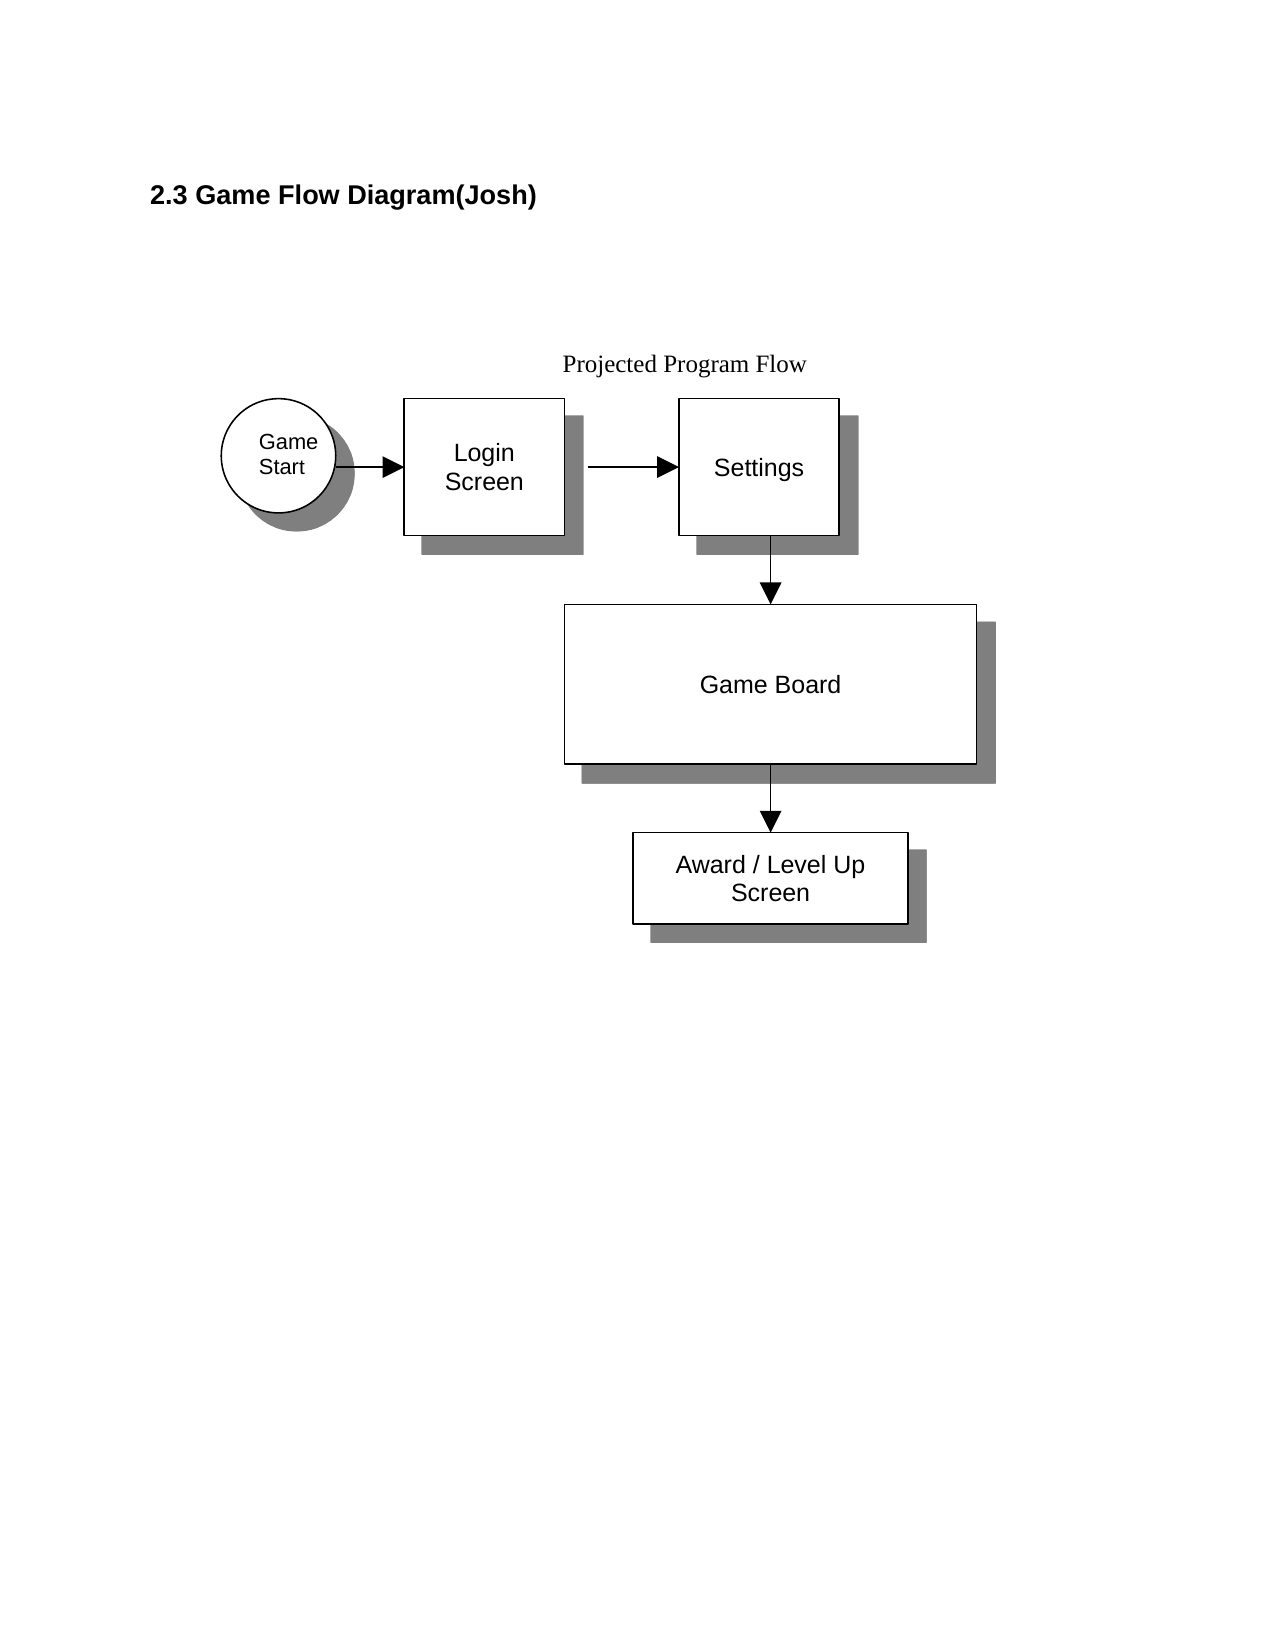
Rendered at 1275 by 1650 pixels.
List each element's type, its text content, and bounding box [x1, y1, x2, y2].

text Projected Program Flow [187, 349, 1087, 377]
text 2.3 Game Flow Diagram(Josh) [150, 179, 1087, 210]
